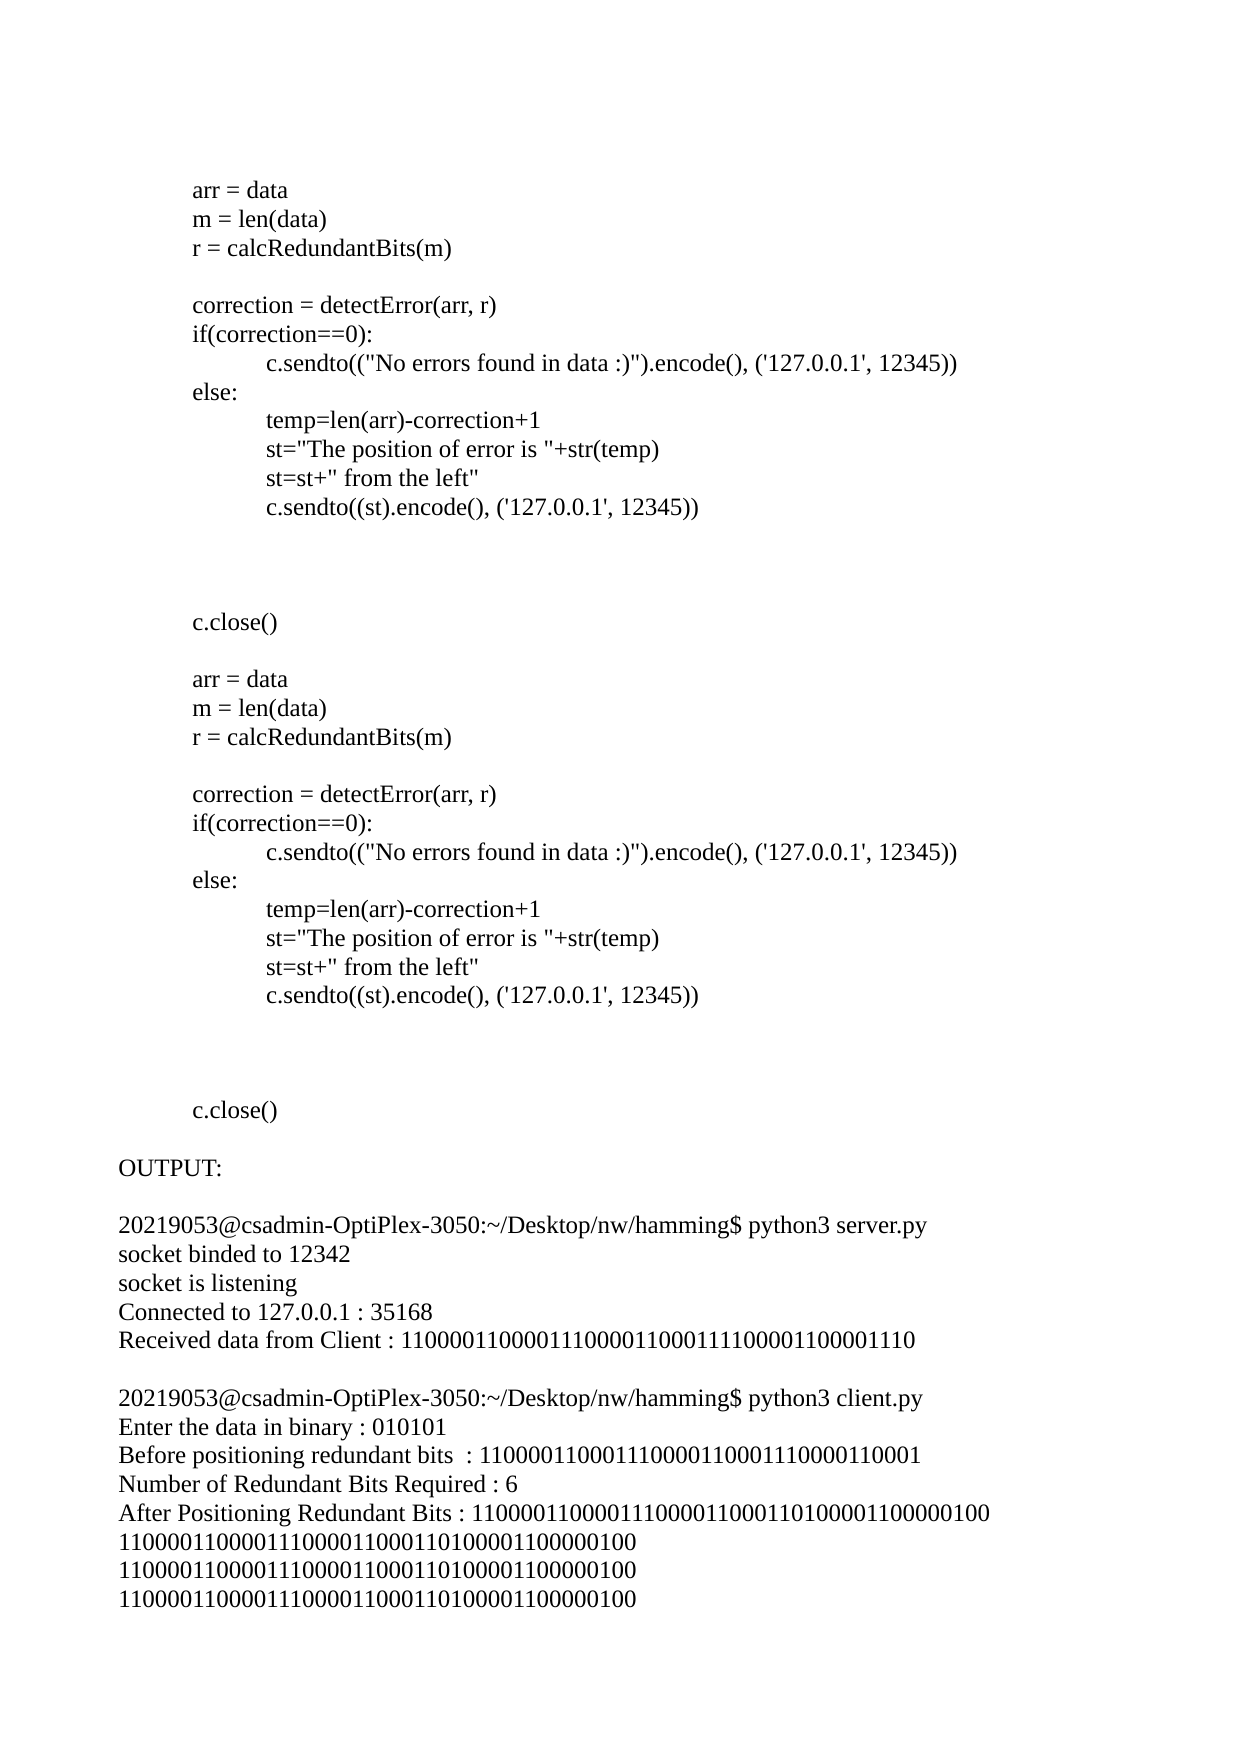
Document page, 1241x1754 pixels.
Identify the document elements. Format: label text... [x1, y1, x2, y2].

text st="The position of error is "+str(temp) [118, 923, 1122, 952]
text c.sendto((st).encode(), ('127.0.0.1', 12345)) [118, 492, 1122, 521]
text socket binded to 12342 [118, 1239, 1122, 1268]
text 110000110000111000011000110100001100000100 [118, 1527, 1122, 1556]
text arr = data [118, 664, 1122, 693]
text Received data from Client : 110000110000111000011000111100001100001110 [118, 1326, 1122, 1354]
text temp=len(arr)-correction+1 [118, 406, 1122, 434]
text correction = detectError(arr, r) [118, 779, 1122, 808]
text Connected to 127.0.0.1 : 35168 [118, 1297, 1122, 1326]
text if(correction==0): [118, 808, 1122, 837]
text temp=len(arr)-correction+1 [118, 894, 1122, 923]
text r = calcRedundantBits(m) [118, 233, 1122, 262]
text correction = detectError(arr, r) [118, 291, 1122, 319]
text st=st+" from the left" [118, 463, 1122, 492]
text m = len(data) [118, 693, 1122, 722]
text 110000110000111000011000110100001100000100 [118, 1584, 1122, 1613]
text Number of Redundant Bits Required : 6 [118, 1469, 1122, 1498]
text 20219053@csadmin-OptiPlex-3050:~/Desktop/nw/hamming$ python3 server.py [118, 1211, 1122, 1239]
text c.sendto(("No errors found in data :)").encode(), ('127.0.0.1', 12345)) [118, 348, 1122, 377]
text socket is listening [118, 1268, 1122, 1297]
text c.sendto(("No errors found in data :)").encode(), ('127.0.0.1', 12345)) [118, 837, 1122, 866]
text After Positioning Redundant Bits : 110000110000111000011000110100001100000100 [118, 1498, 1122, 1527]
text c.close() [118, 607, 1122, 636]
text OUTPUT: [118, 1153, 1122, 1182]
text c.close() [118, 1096, 1122, 1124]
text 110000110000111000011000110100001100000100 [118, 1556, 1122, 1584]
text if(correction==0): [118, 319, 1122, 348]
text r = calcRedundantBits(m) [118, 722, 1122, 751]
text Enter the data in binary : 010101 [118, 1412, 1122, 1441]
text else: [118, 866, 1122, 894]
text arr = data [118, 176, 1122, 204]
text Before positioning redundant bits : 110000110001110000110001110000110001 [118, 1441, 1122, 1469]
text st="The position of error is "+str(temp) [118, 434, 1122, 463]
text 20219053@csadmin-OptiPlex-3050:~/Desktop/nw/hamming$ python3 client.py [118, 1383, 1122, 1412]
text st=st+" from the left" [118, 952, 1122, 981]
text else: [118, 377, 1122, 406]
text m = len(data) [118, 204, 1122, 233]
text c.sendto((st).encode(), ('127.0.0.1', 12345)) [118, 981, 1122, 1009]
